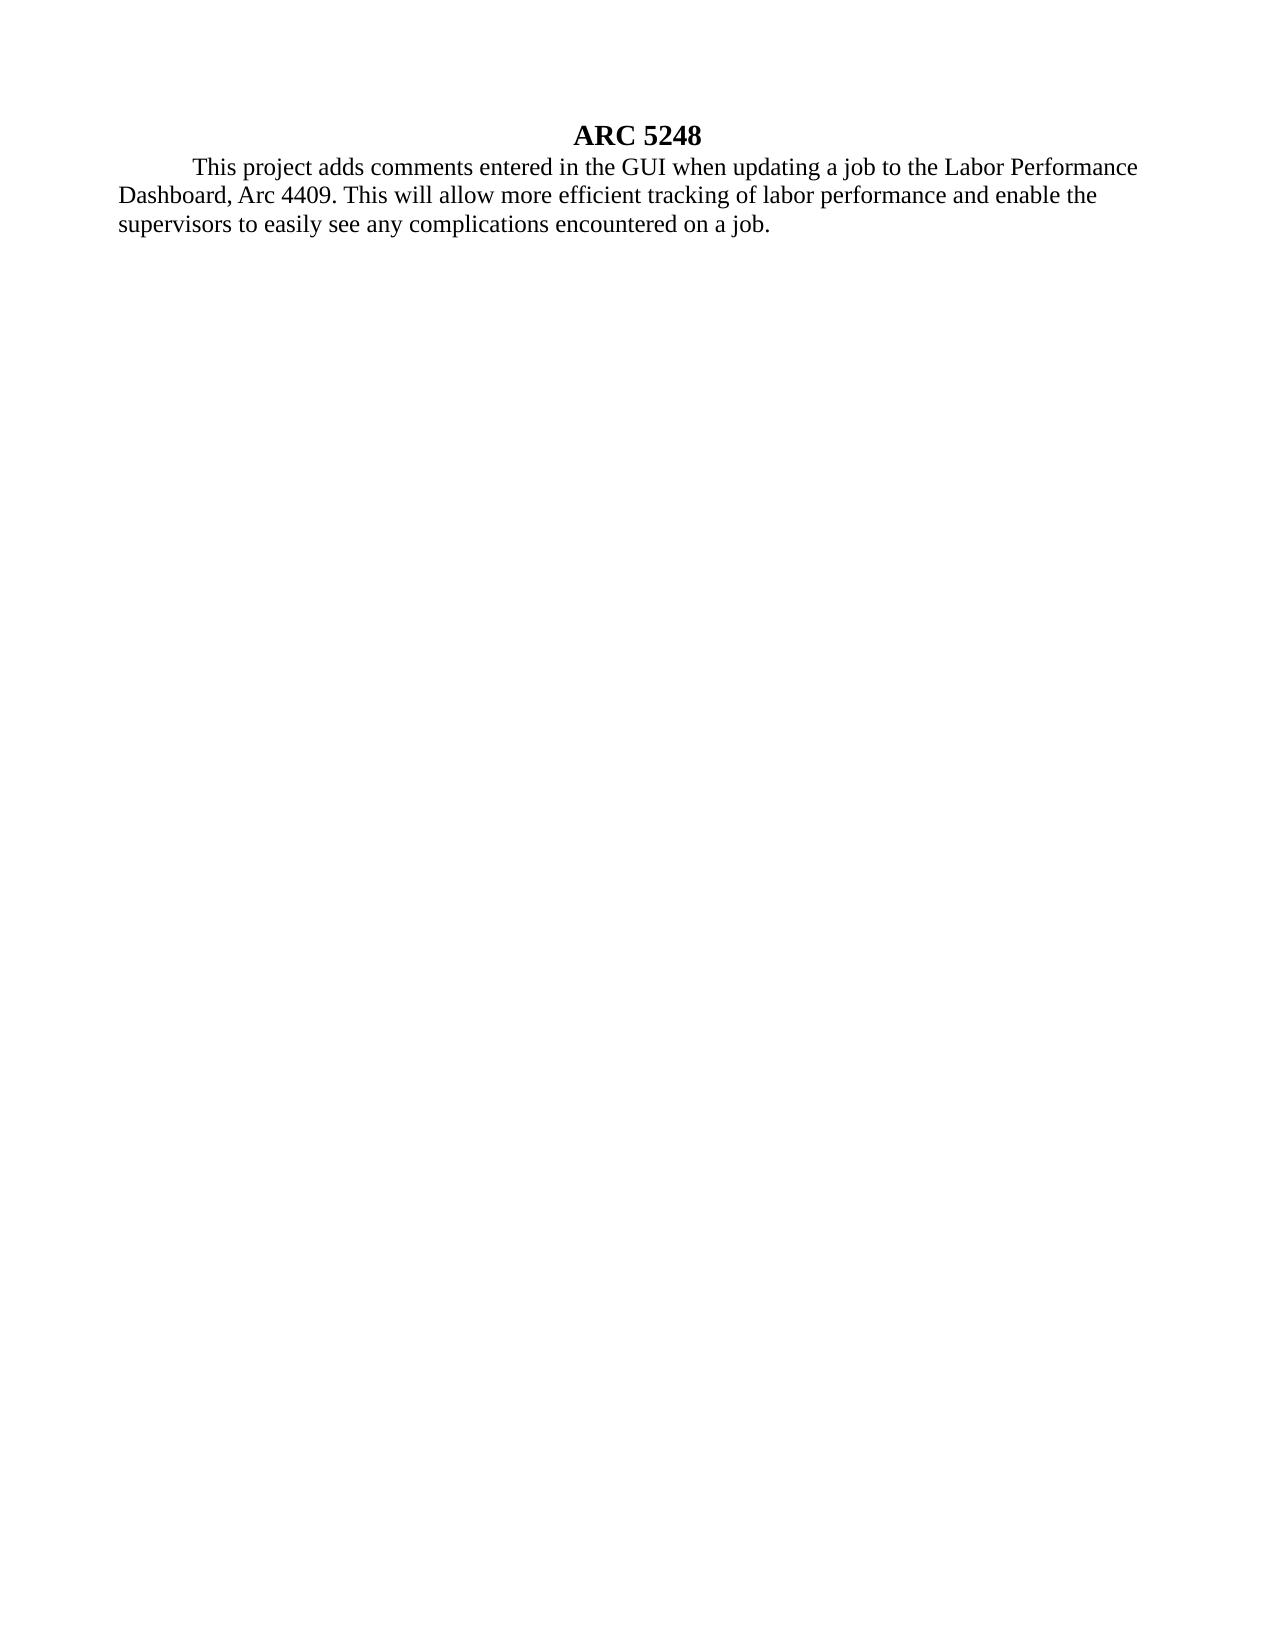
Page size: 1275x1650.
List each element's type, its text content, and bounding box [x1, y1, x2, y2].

text This project adds comments entered in the GUI when updating a job to the Labor Performance Dashboard, Arc 4409. This will allow more efficient tracking of labor performance and enable the supervisors to easily see any complications encountered on a job. [118, 152, 1157, 238]
text ARC 5248 [118, 118, 1157, 152]
